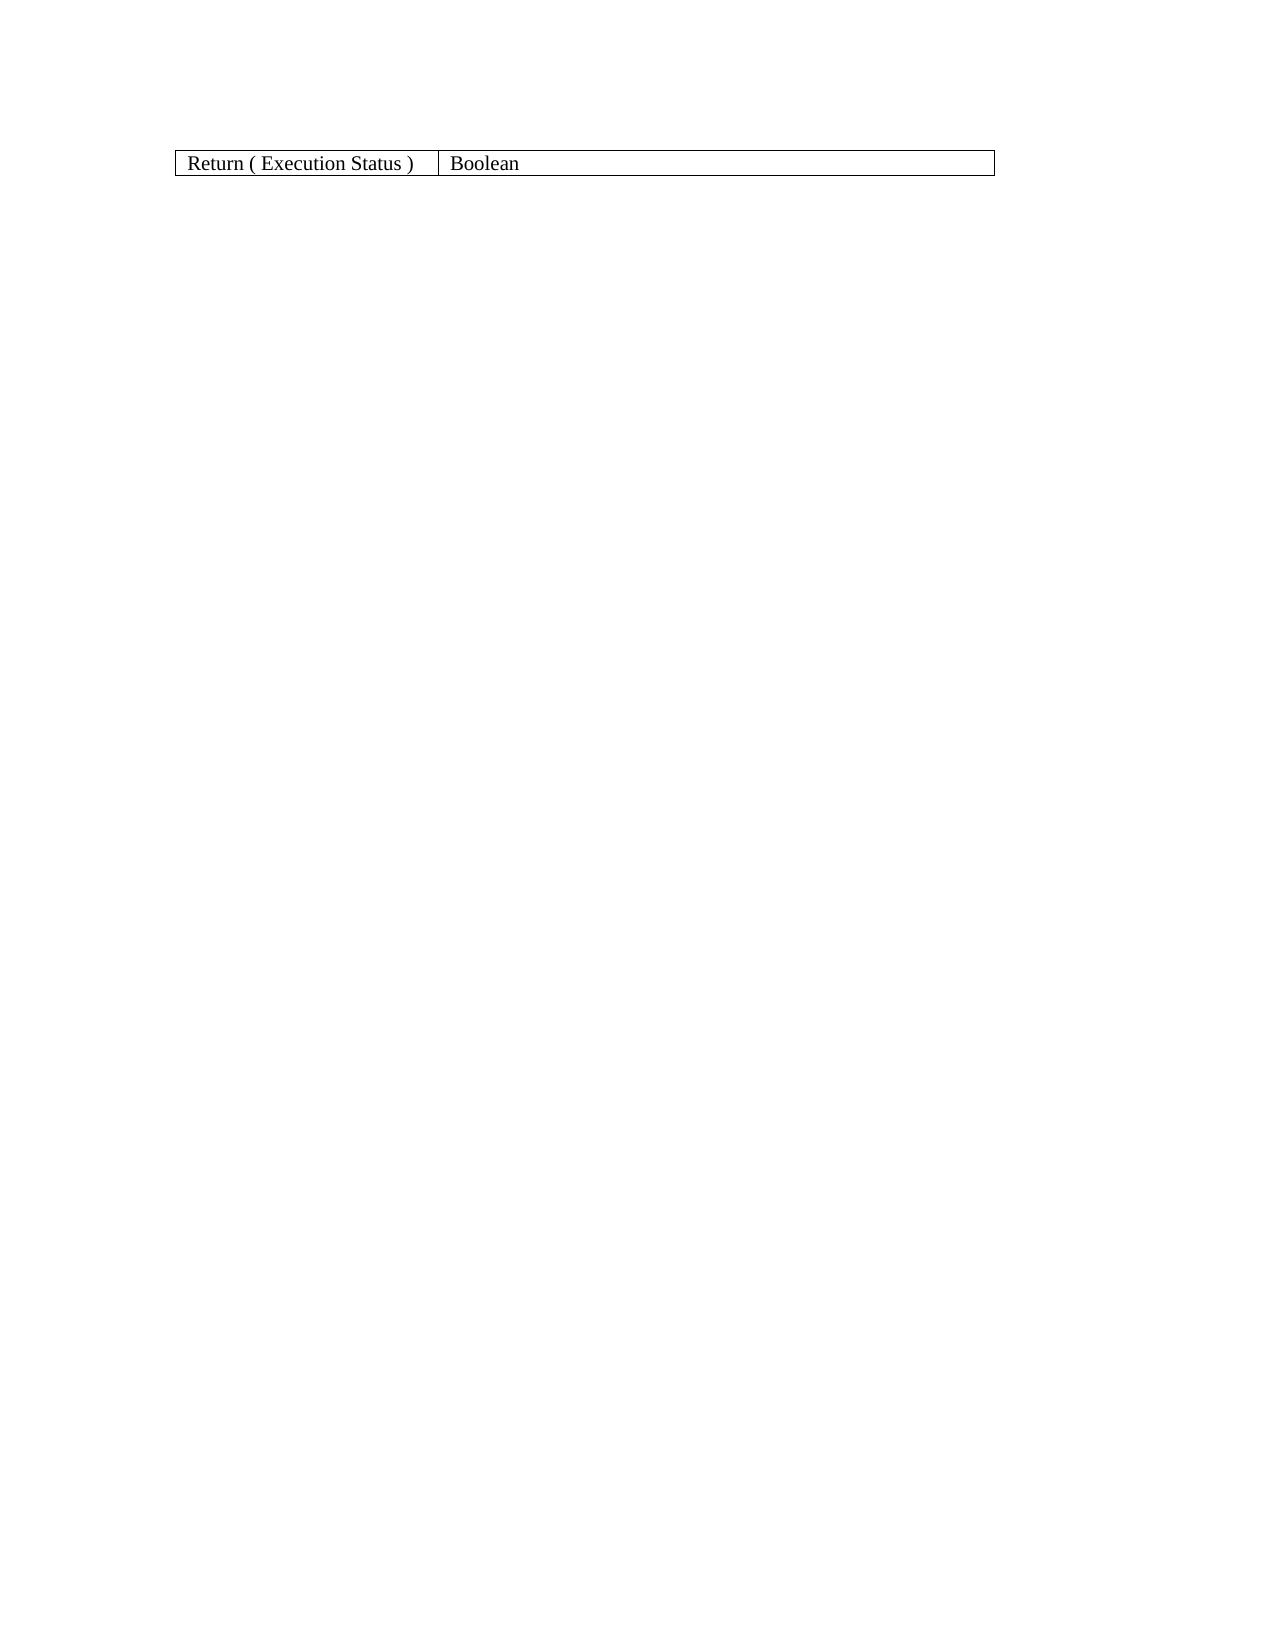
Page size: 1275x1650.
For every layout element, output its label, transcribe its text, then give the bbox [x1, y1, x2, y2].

table_cell Return ( Execution Status ) [176, 151, 438, 175]
table_cell Boolean [439, 151, 994, 175]
